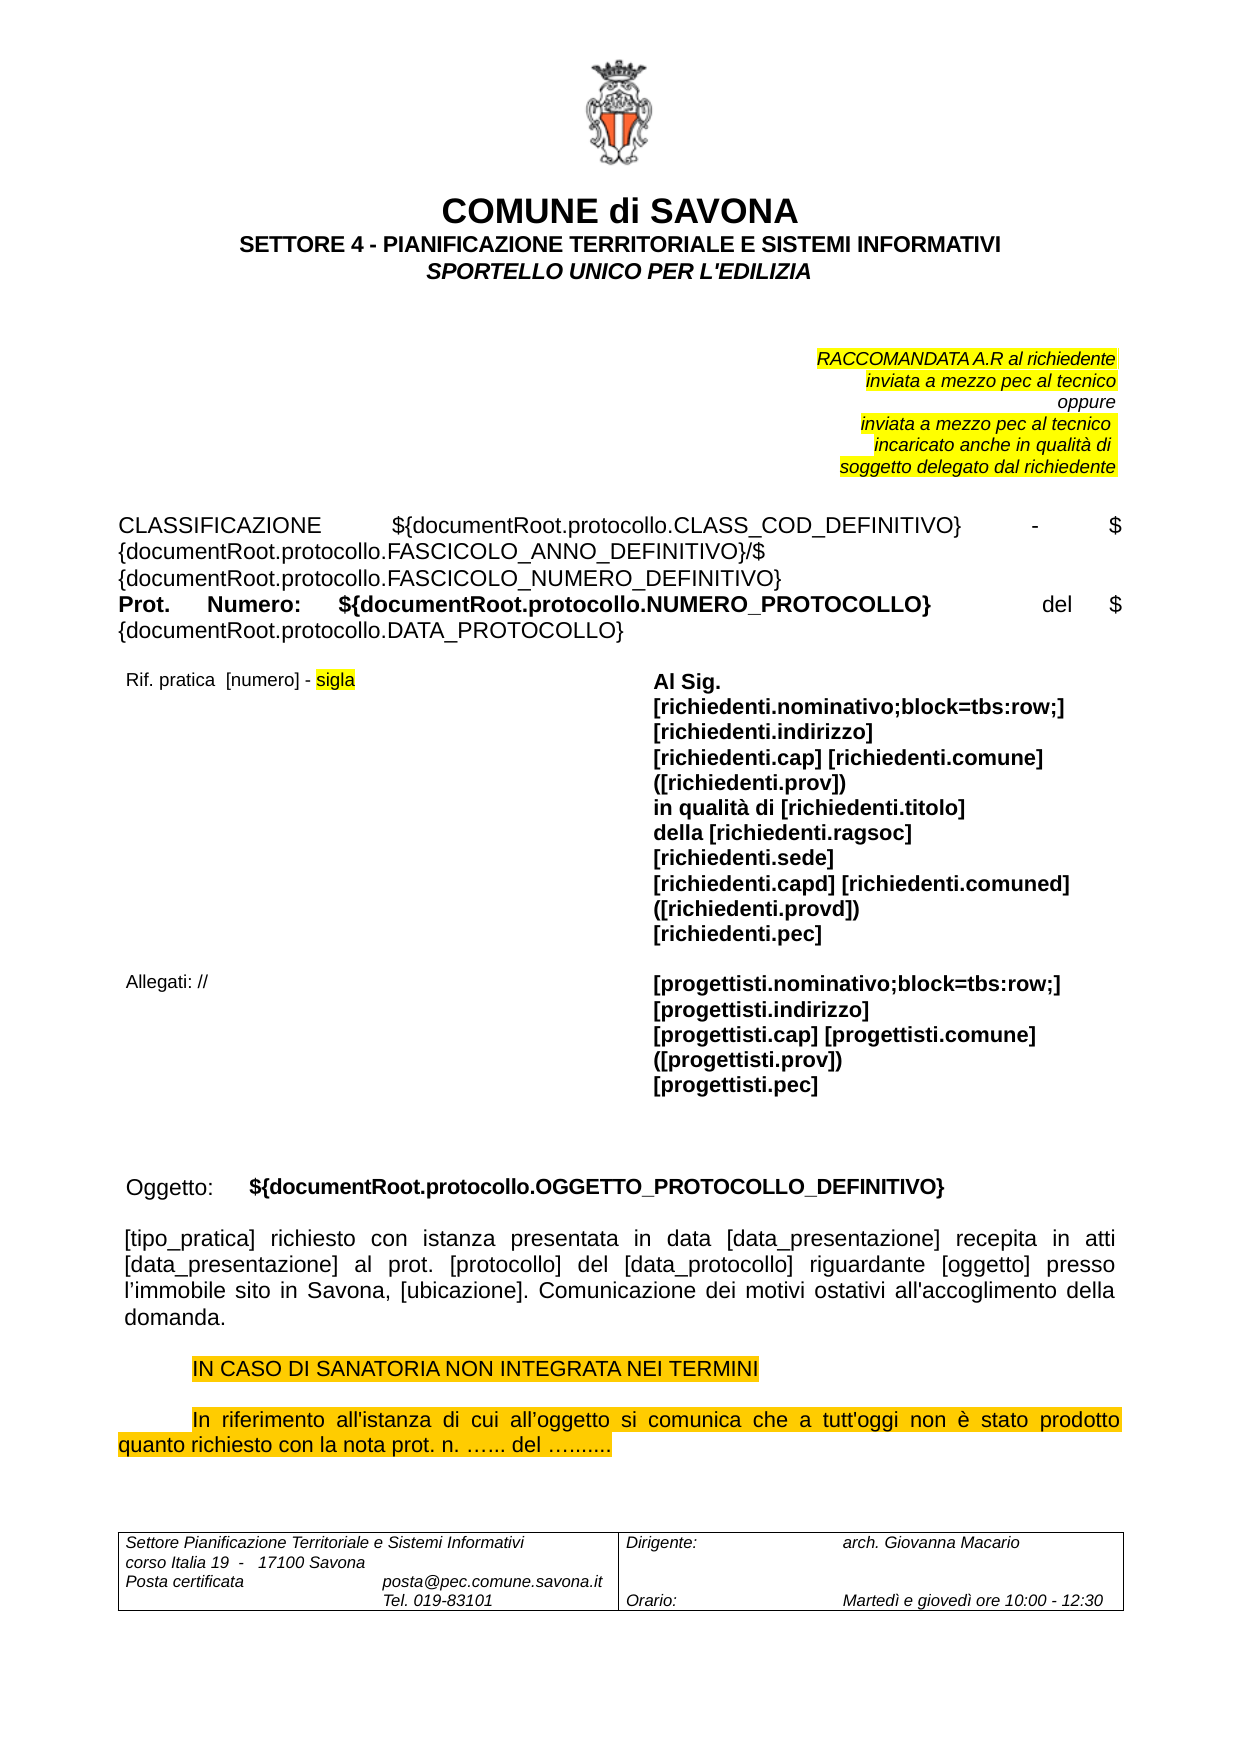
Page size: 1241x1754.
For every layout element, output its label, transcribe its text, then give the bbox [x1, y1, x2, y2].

picture [507, 54, 733, 182]
table_cell [progettisti.nominativo;block=tbs:row;] [progettisti.indirizzo] [progettisti.cap] [progettisti.comune] ([progettisti.prov]) [progettisti.pec] [646, 971, 1119, 1124]
text [tipo_pratica] richiesto con istanza presentata in data [data_presentazione] recepita in atti [data_presentazione] al prot. [protocollo] del [data_protocollo] riguardante [oggetto] presso l’immobile sito in Savona, [ubicazione]. Comunicazione dei motivi ostativi all'accoglimento della domanda. [124, 1224, 1116, 1330]
text Prot. Numero: ${documentRoot.protocollo.NUMERO_PROTOCOLLO} del ${documentRoot.protocollo.DATA_PROTOCOLLO} [118, 591, 1122, 644]
text CLASSIFICAZIONE ${documentRoot.protocollo.CLASS_COD_DEFINITIVO} - ${documentRoot.protocollo.FASCICOLO_ANNO_DEFINITIVO}/${documentRoot.protocollo.FASCICOLO_NUMERO_DEFINITIVO} [118, 512, 1122, 591]
table_header ${documentRoot.protocollo.OGGETTO_PROTOCOLLO_DEFINITIVO} [236, 1174, 1123, 1201]
text IN CASO DI SANATORIA NON INTEGRATA NEI TERMINI [118, 1356, 1122, 1382]
table_header [451, 669, 646, 971]
table_header Rif. pratica [numero] - sigla [118, 669, 451, 971]
table_header Oggetto: [118, 1174, 236, 1201]
table_cell Allegati: // [118, 971, 451, 1124]
table_cell [451, 971, 646, 1124]
text In riferimento all'istanza di cui all’oggetto si comunica che a tutt'oggi non è stato prodotto quanto richiesto con la nota prot. n. …... del …....... [118, 1407, 1122, 1457]
table_header RACCOMANDATA A.R al richiedente inviata a mezzo pec al tecnico oppure inviata a mezzo pec al tecnico incaricato anche in qualità di soggetto delegato dal richiedente [644, 342, 1123, 483]
table_header [118, 342, 644, 483]
table_header Al Sig. [richiedenti.nominativo;block=tbs:row;] [richiedenti.indirizzo] [richiedenti.cap] [richiedenti.comune] ([richiedenti.prov]) in qualità di [richiedenti.titolo] della [richiedenti.ragsoc] [richiedenti.sede] [richiedenti.capd] [richiedenti.comuned] ([richiedenti.provd]) [richiedenti.pec] [646, 669, 1119, 971]
